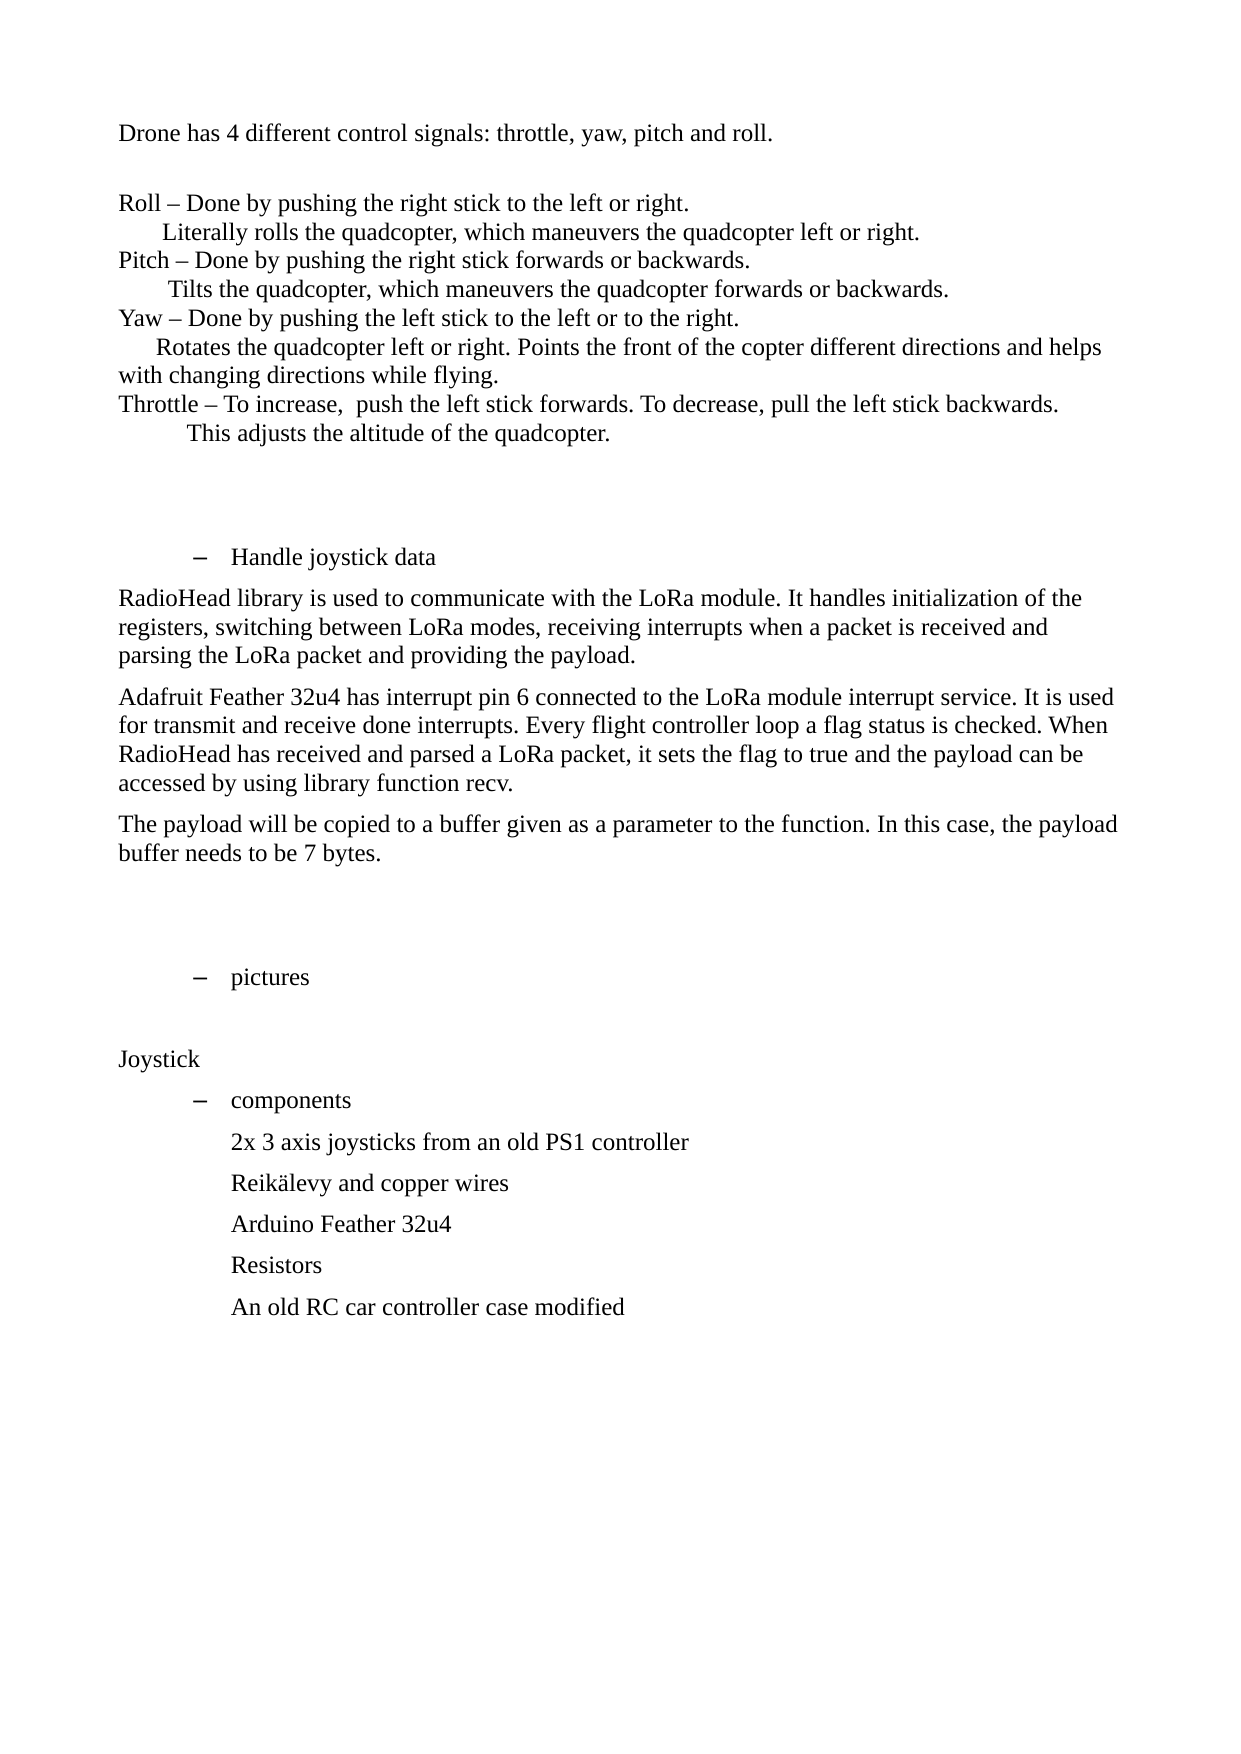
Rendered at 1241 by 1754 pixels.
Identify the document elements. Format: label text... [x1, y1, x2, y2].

list Reikälevy and copper wires [193, 1168, 1122, 1197]
list pictures [193, 962, 1122, 991]
list components [193, 1086, 1122, 1114]
list Handle joystick data [193, 542, 1122, 571]
list 2x 3 axis joysticks from an old PS1 controller [193, 1127, 1122, 1156]
text Roll – Done by pushing the right stick to the left or right. Literally rolls the quadcopter, which maneuvers the quadcopter left or right. Pitch – Done by pushing the right stick forwards or backwards. Tilts the quadcopter, which maneuvers the quadcopter forwards or backwards. Yaw – Done by pushing the left stick to the left or to the right. Rotates the quadcopter left or right. Points the front of the copter different directions and helps with changing directions while flying. Throttle – To increase, push the left stick forwards. To decrease, pull the left stick backwards. This adjusts the altitude of the quadcopter. [118, 159, 1122, 447]
list Arduino Feather 32u4 [193, 1209, 1122, 1238]
text Drone has 4 different control signals: throttle, yaw, pitch and roll. [118, 118, 1122, 147]
list Resistors [193, 1251, 1122, 1279]
text Adafruit Feather 32u4 has interrupt pin 6 connected to the LoRa module interrupt service. It is used for transmit and receive done interrupts. Every flight controller loop a flag status is checked. When RadioHead has received and parsed a LoRa packet, it sets the flag to true and the payload can be accessed by using library function recv. [118, 682, 1122, 797]
text The payload will be copied to a buffer given as a parameter to the function. In this case, the payload buffer needs to be 7 bytes. [118, 809, 1122, 867]
text Joystick [118, 1044, 1122, 1073]
text RadioHead library is used to communicate with the LoRa module. It handles initialization of the registers, switching between LoRa modes, receiving interrupts when a packet is received and parsing the LoRa packet and providing the payload. [118, 583, 1122, 669]
list An old RC car controller case modified [193, 1292, 1122, 1321]
